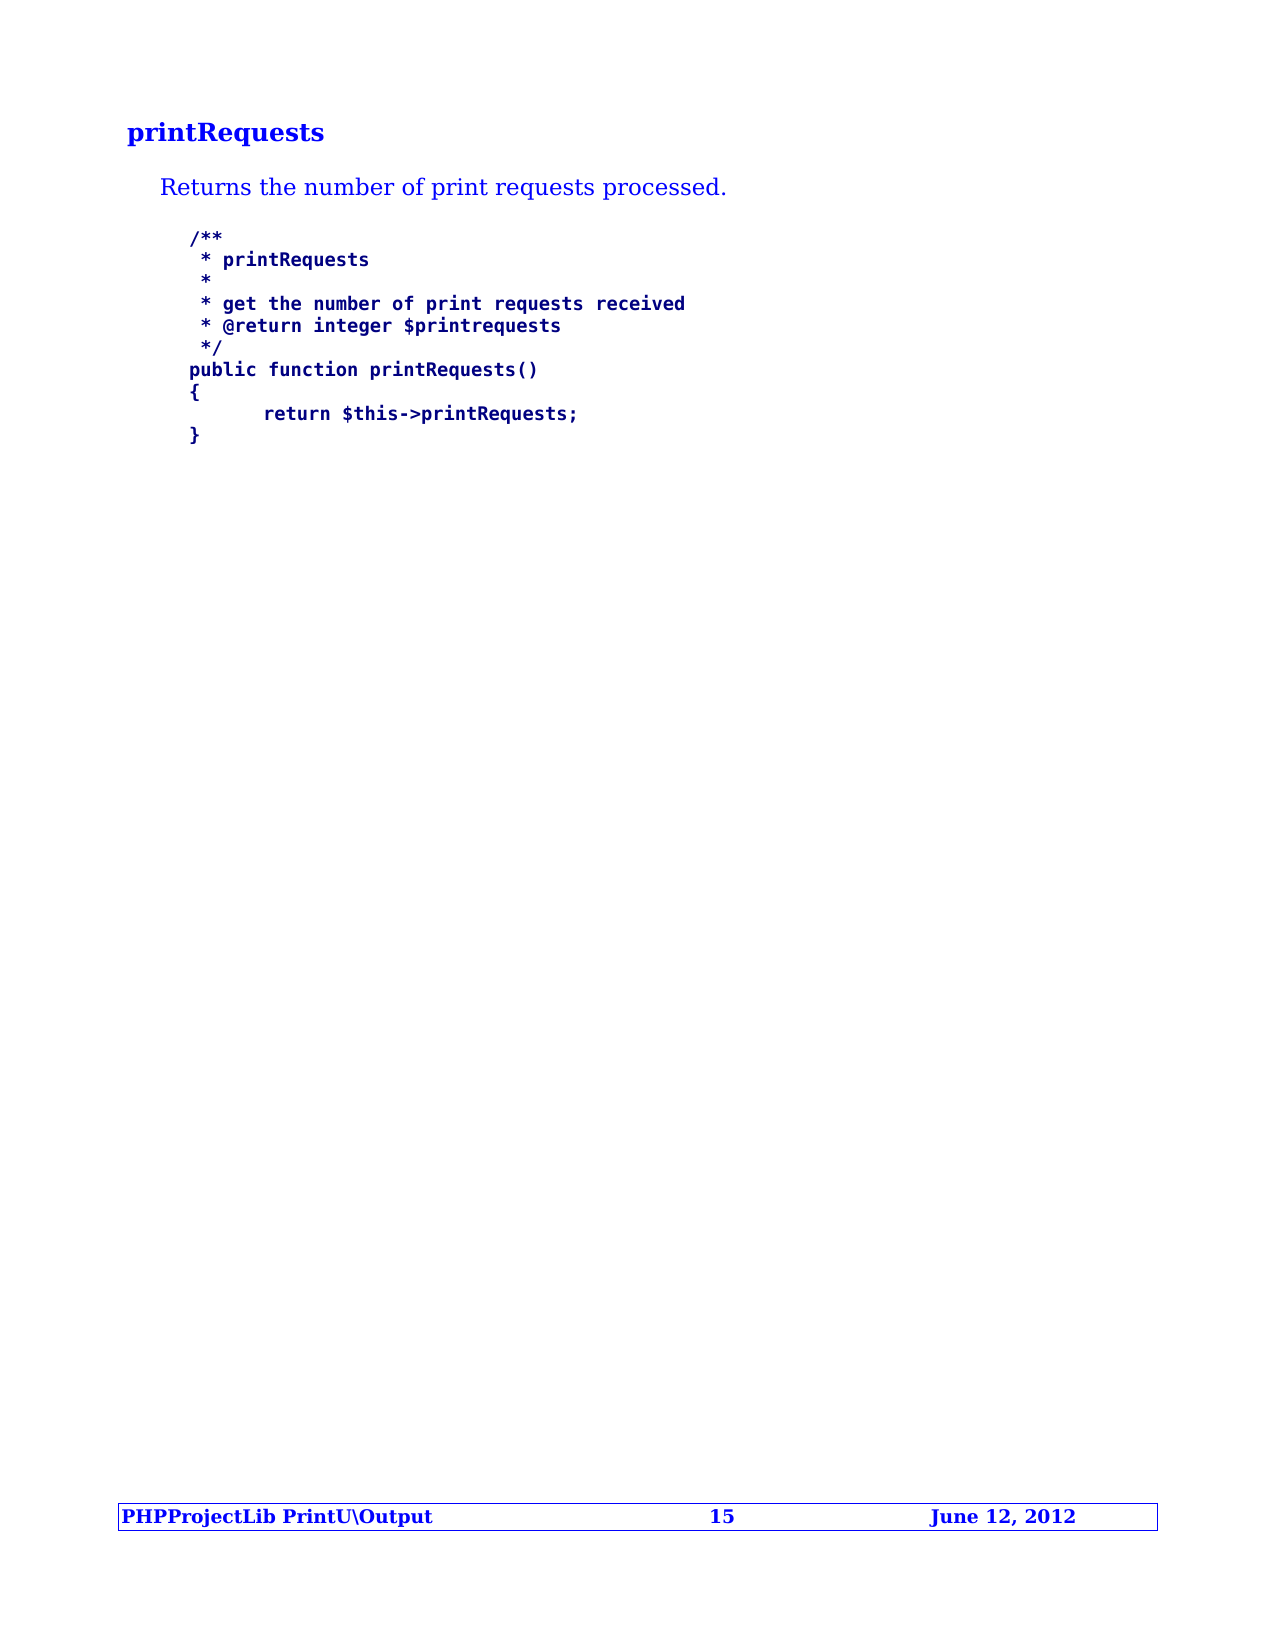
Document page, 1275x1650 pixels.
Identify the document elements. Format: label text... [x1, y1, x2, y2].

list * @return integer $printrequests [189, 315, 1157, 337]
list return $this->printRequests; [189, 402, 1157, 424]
list */ [189, 337, 1157, 359]
list { [189, 381, 1157, 402]
list * printRequests [189, 249, 1157, 271]
list /** [189, 227, 1157, 249]
list * [189, 271, 1157, 293]
title printRequests [118, 118, 1157, 147]
text Returns the number of print requests processed. [159, 174, 1157, 201]
list } [189, 424, 1157, 446]
list * get the number of print requests received [189, 293, 1157, 315]
list public function printRequests() [189, 359, 1157, 381]
